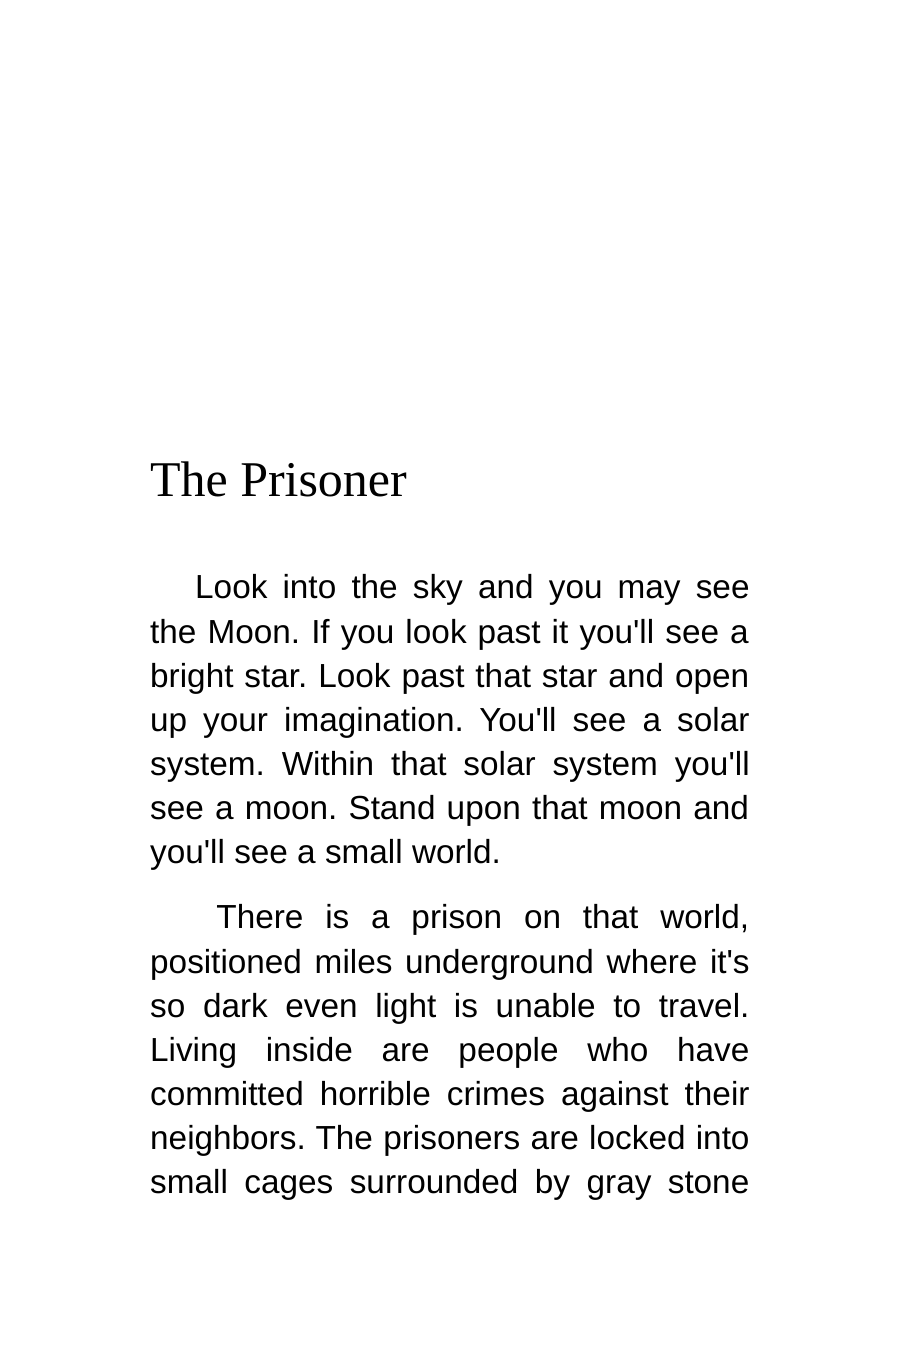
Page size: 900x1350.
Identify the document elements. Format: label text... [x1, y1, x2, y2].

text There is a prison on that world, positioned miles underground where it's so dark even light is unable to travel. Living inside are people who have committed horrible crimes against their neighbors. The prisoners are locked into small cages surrounded by gray stone [150, 897, 750, 1201]
title The Prisoner [150, 450, 750, 507]
text Look into the sky and you may see the Moon. If you look past it you'll see a bright star. Look past that star and open up your imagination. You'll see a solar system. Within that solar system you'll see a moon. Stand upon that moon and you'll see a small world. [150, 567, 750, 871]
